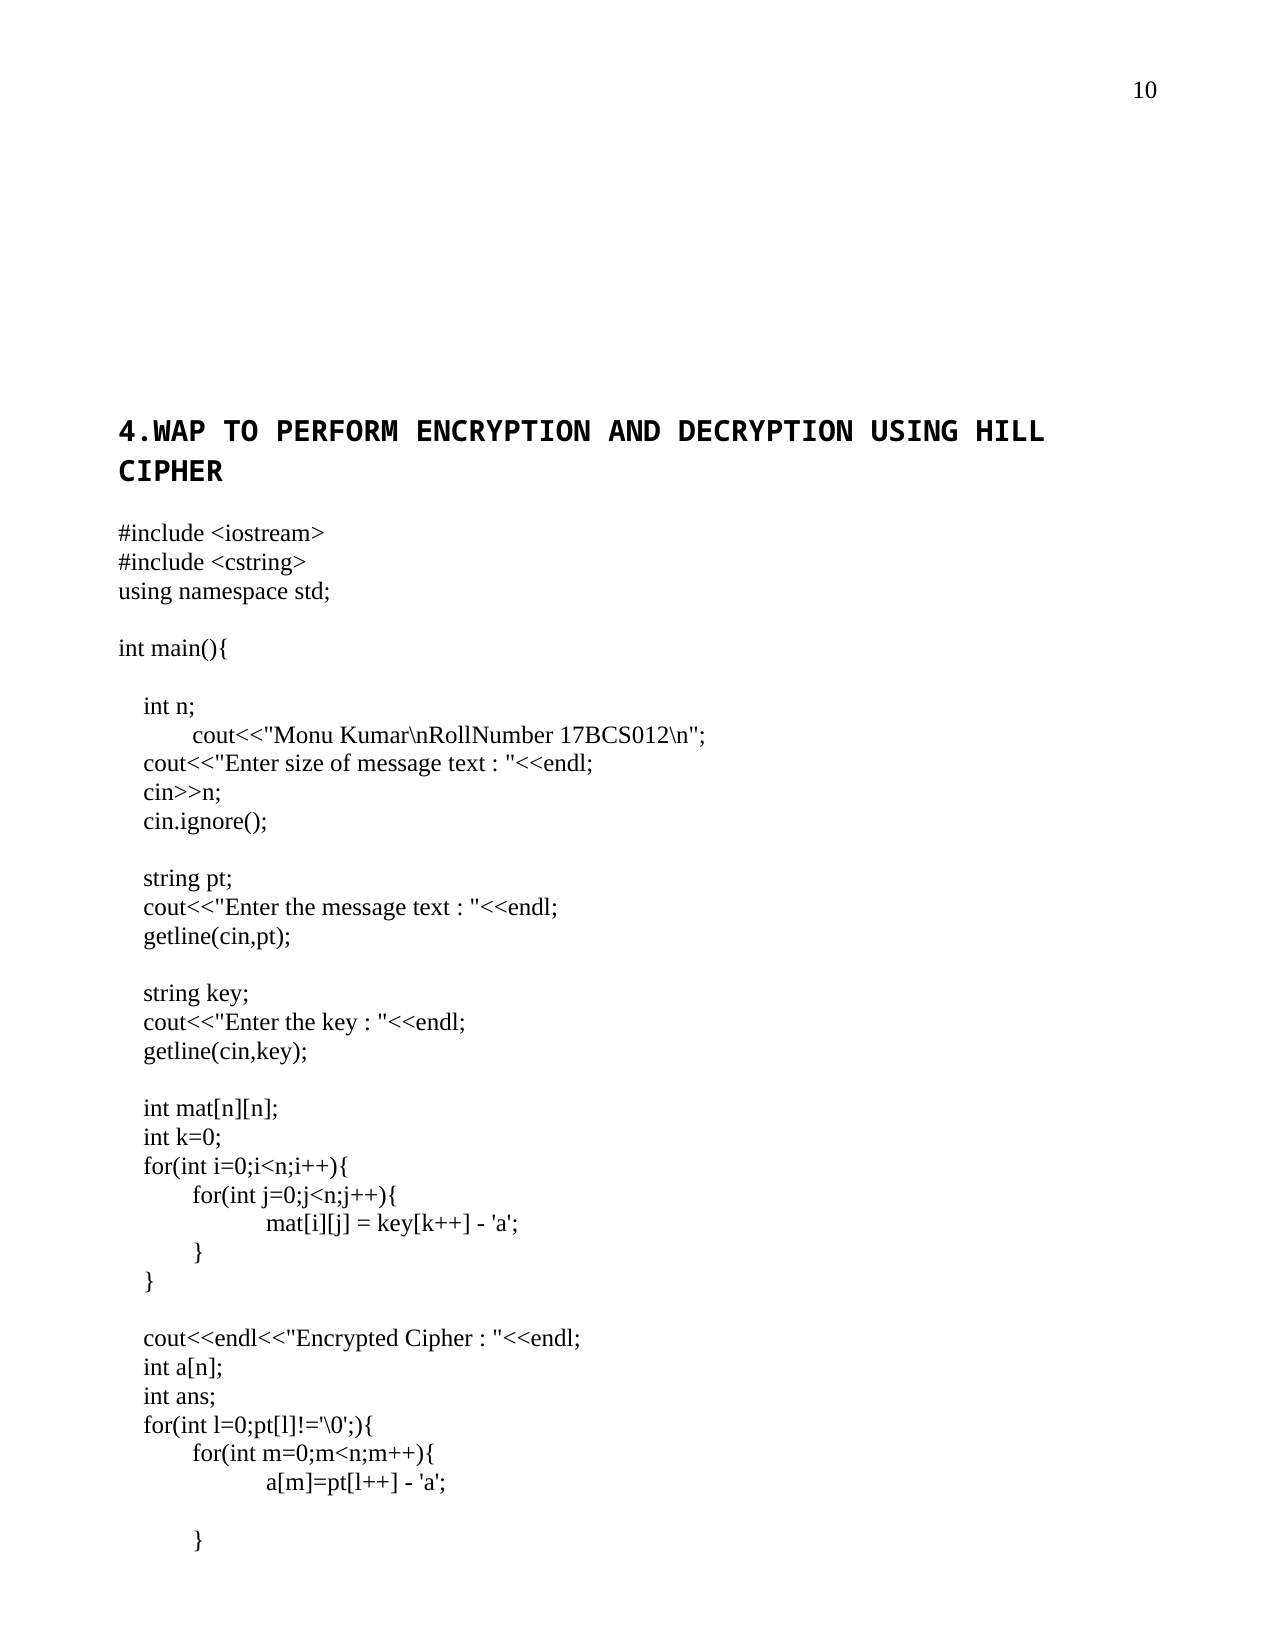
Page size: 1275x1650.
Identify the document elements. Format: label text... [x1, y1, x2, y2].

text string pt; [118, 863, 1157, 892]
text getline(cin,pt); [118, 921, 1157, 950]
text } [118, 1237, 1157, 1266]
text a[m]=pt[l++] - 'a'; [118, 1467, 1157, 1496]
text for(int m=0;m<n;m++){ [118, 1438, 1157, 1467]
text cout<<"Enter the message text : "<<endl; [118, 892, 1157, 921]
text cout<<endl<<"Encrypted Cipher : "<<endl; [118, 1323, 1157, 1352]
text 4.WAP TO PERFORM ENCRYPTION AND DECRYPTION USING HILL CIPHER [118, 410, 1157, 490]
text cout<<"Enter the key : "<<endl; [118, 1007, 1157, 1036]
text int a[n]; [118, 1352, 1157, 1381]
text string key; [118, 978, 1157, 1007]
text cout<<"Monu Kumar\nRollNumber 17BCS012\n"; [118, 720, 1157, 748]
text for(int l=0;pt[l]!='\0';){ [118, 1410, 1157, 1438]
text cin.ignore(); [118, 806, 1157, 835]
text } [118, 1525, 1157, 1553]
text getline(cin,key); [118, 1036, 1157, 1065]
text mat[i][j] = key[k++] - 'a'; [118, 1208, 1157, 1237]
text int n; [118, 691, 1157, 720]
text using namespace std; [118, 576, 1157, 605]
text for(int j=0;j<n;j++){ [118, 1180, 1157, 1208]
text int ans; [118, 1381, 1157, 1410]
text int main(){ [118, 633, 1157, 662]
text int mat[n][n]; [118, 1093, 1157, 1122]
text } [118, 1266, 1157, 1295]
text int k=0; [118, 1122, 1157, 1151]
text for(int i=0;i<n;i++){ [118, 1151, 1157, 1180]
text #include <iostream> [118, 518, 1157, 547]
text cin>>n; [118, 777, 1157, 806]
text #include <cstring> [118, 547, 1157, 576]
text cout<<"Enter size of message text : "<<endl; [118, 748, 1157, 777]
